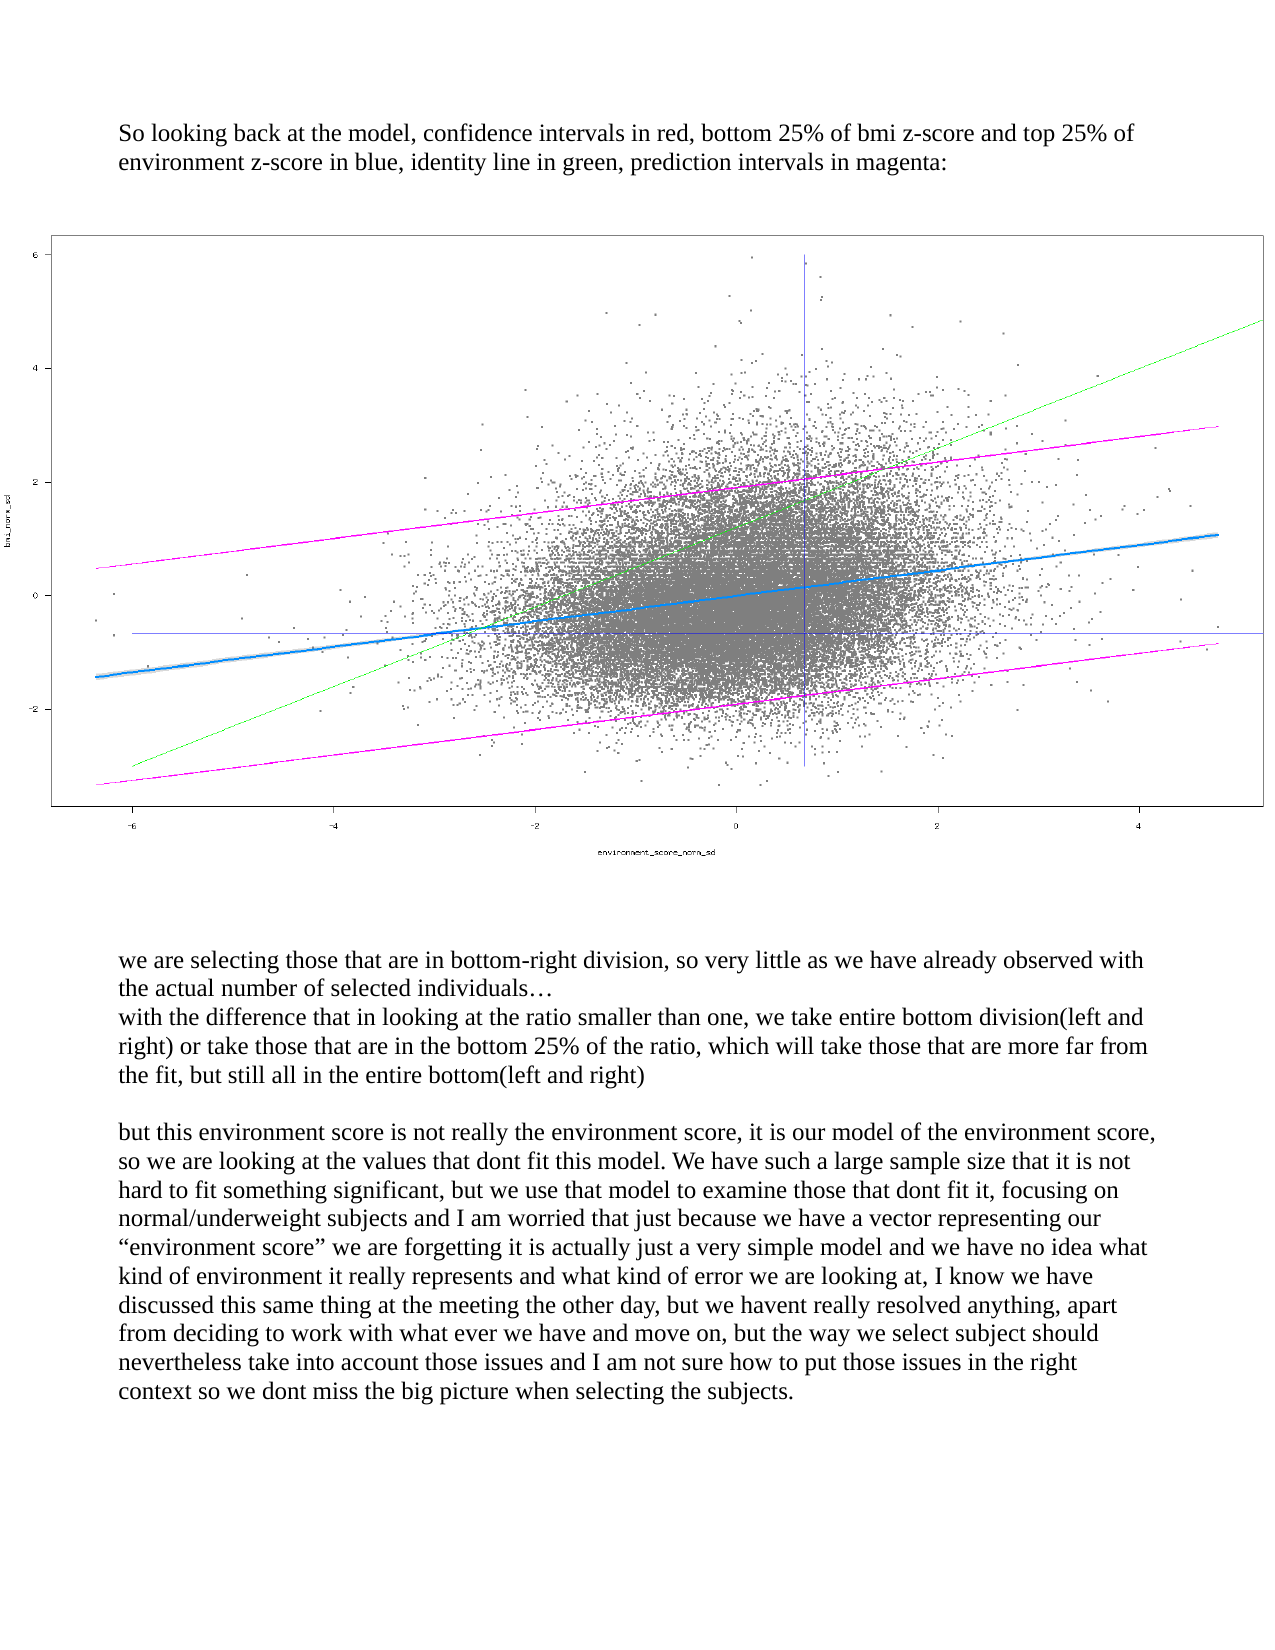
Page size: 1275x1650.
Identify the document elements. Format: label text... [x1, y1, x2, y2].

text with the difference that in looking at the ratio smaller than one, we take entire bottom division(left and right) or take those that are in the bottom 25% of the ratio, which will take those that are more far from the fit, but still all in the entire bottom(left and right) [118, 1002, 1157, 1088]
text but this environment score is not really the environment score, it is our model of the environment score, so we are looking at the values that dont fit this model. We have such a large sample size that it is not hard to fit something significant, but we use that model to examine those that dont fit it, focusing on normal/underweight subjects and I am worried that just because we have a vector representing our “environment score” we are forgetting it is actually just a very simple model and we have no idea what kind of environment it really represents and what kind of error we are looking at, I know we have discussed this same thing at the meeting the other day, but we havent really resolved anything, apart from deciding to work with what ever we have and move on, but the way we select subject should nevertheless take into account those issues and I am not sure how to put those issues in the right context so we dont miss the big picture when selecting the subjects. [118, 1117, 1157, 1405]
text So looking back at the model, confidence intervals in red, bottom 25% of bmi z-score and top 25% of environment z-score in blue, identity line in green, prediction intervals in magenta: [118, 118, 1157, 176]
text we are selecting those that are in bottom-right division, so very little as we have already observed with the actual number of selected individuals… [118, 945, 1157, 1002]
picture [0, 186, 1274, 859]
